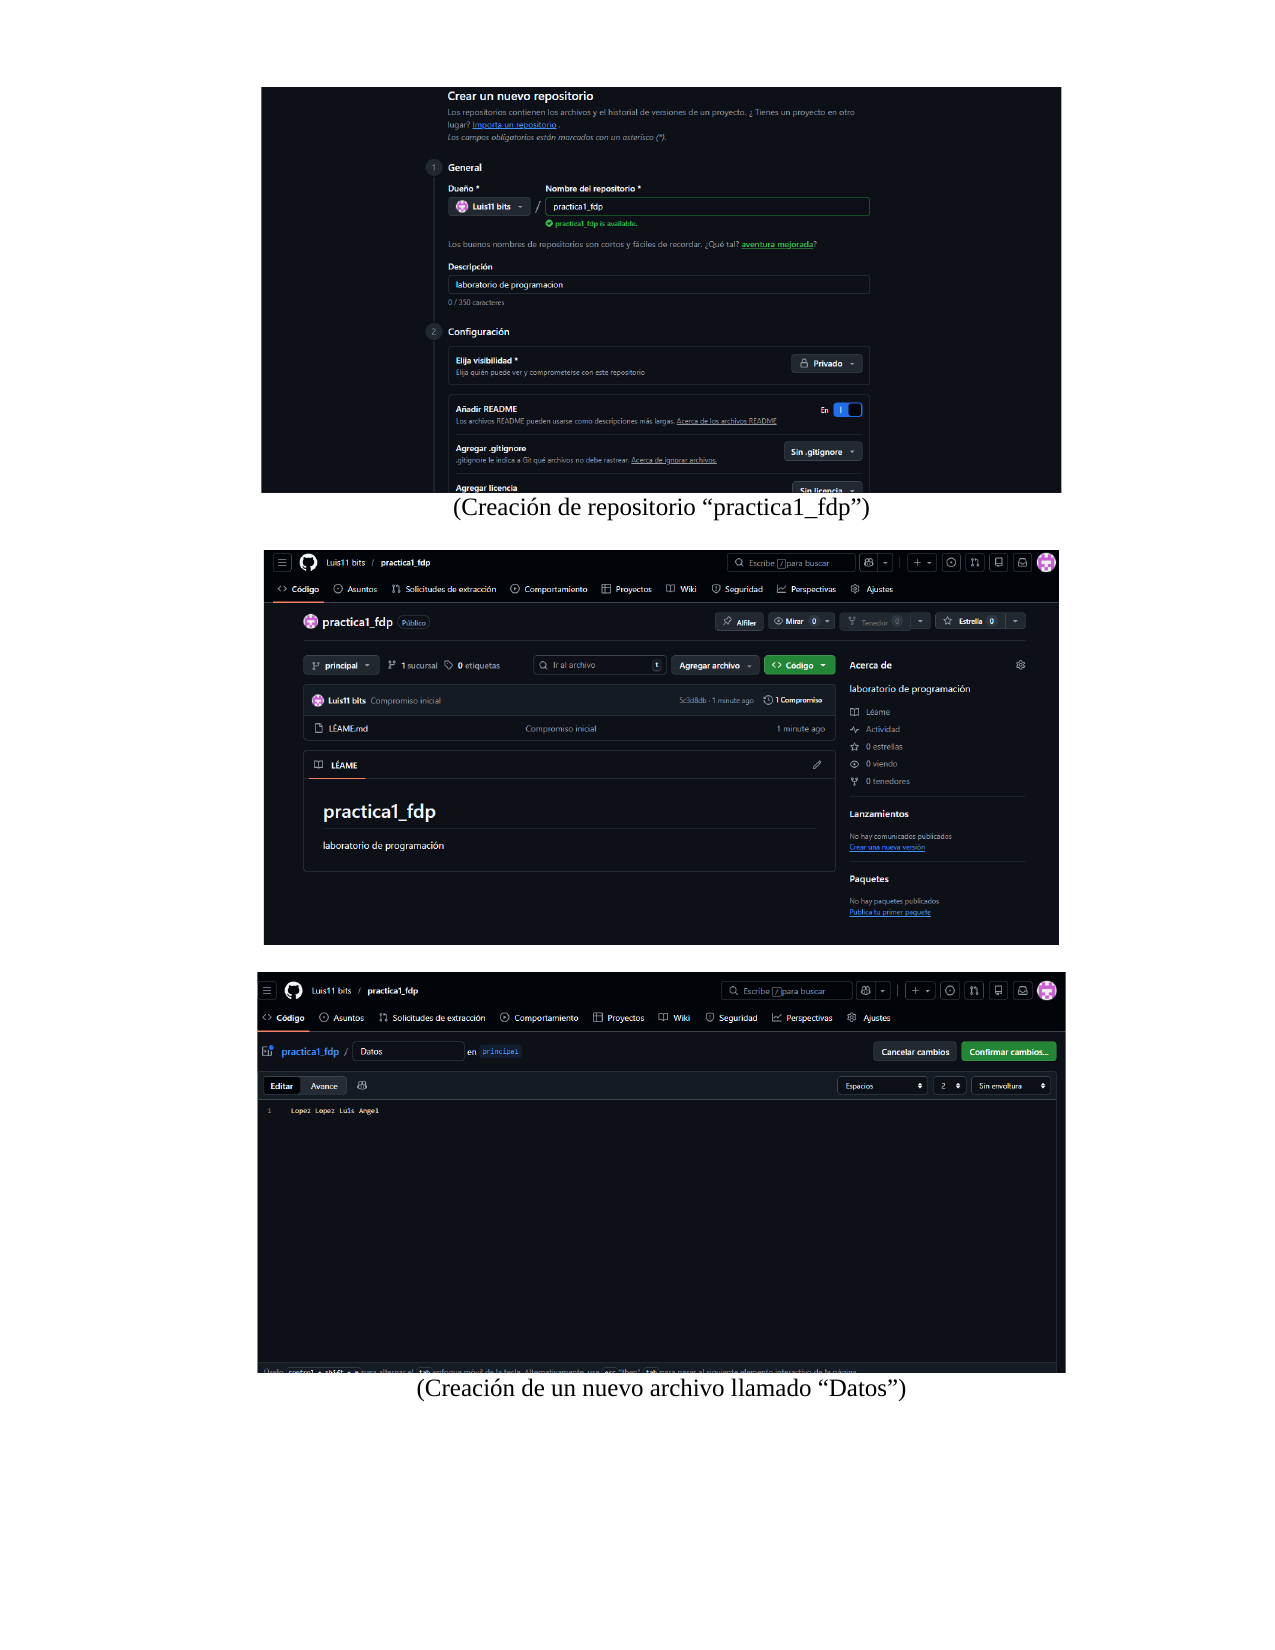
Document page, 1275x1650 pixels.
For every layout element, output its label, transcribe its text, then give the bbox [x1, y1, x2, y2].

text (Creación de repositorio “practica1_fdp”) [118, 492, 1205, 521]
text (Creación de un nuevo archivo llamado “Datos”) [118, 1373, 1205, 1401]
